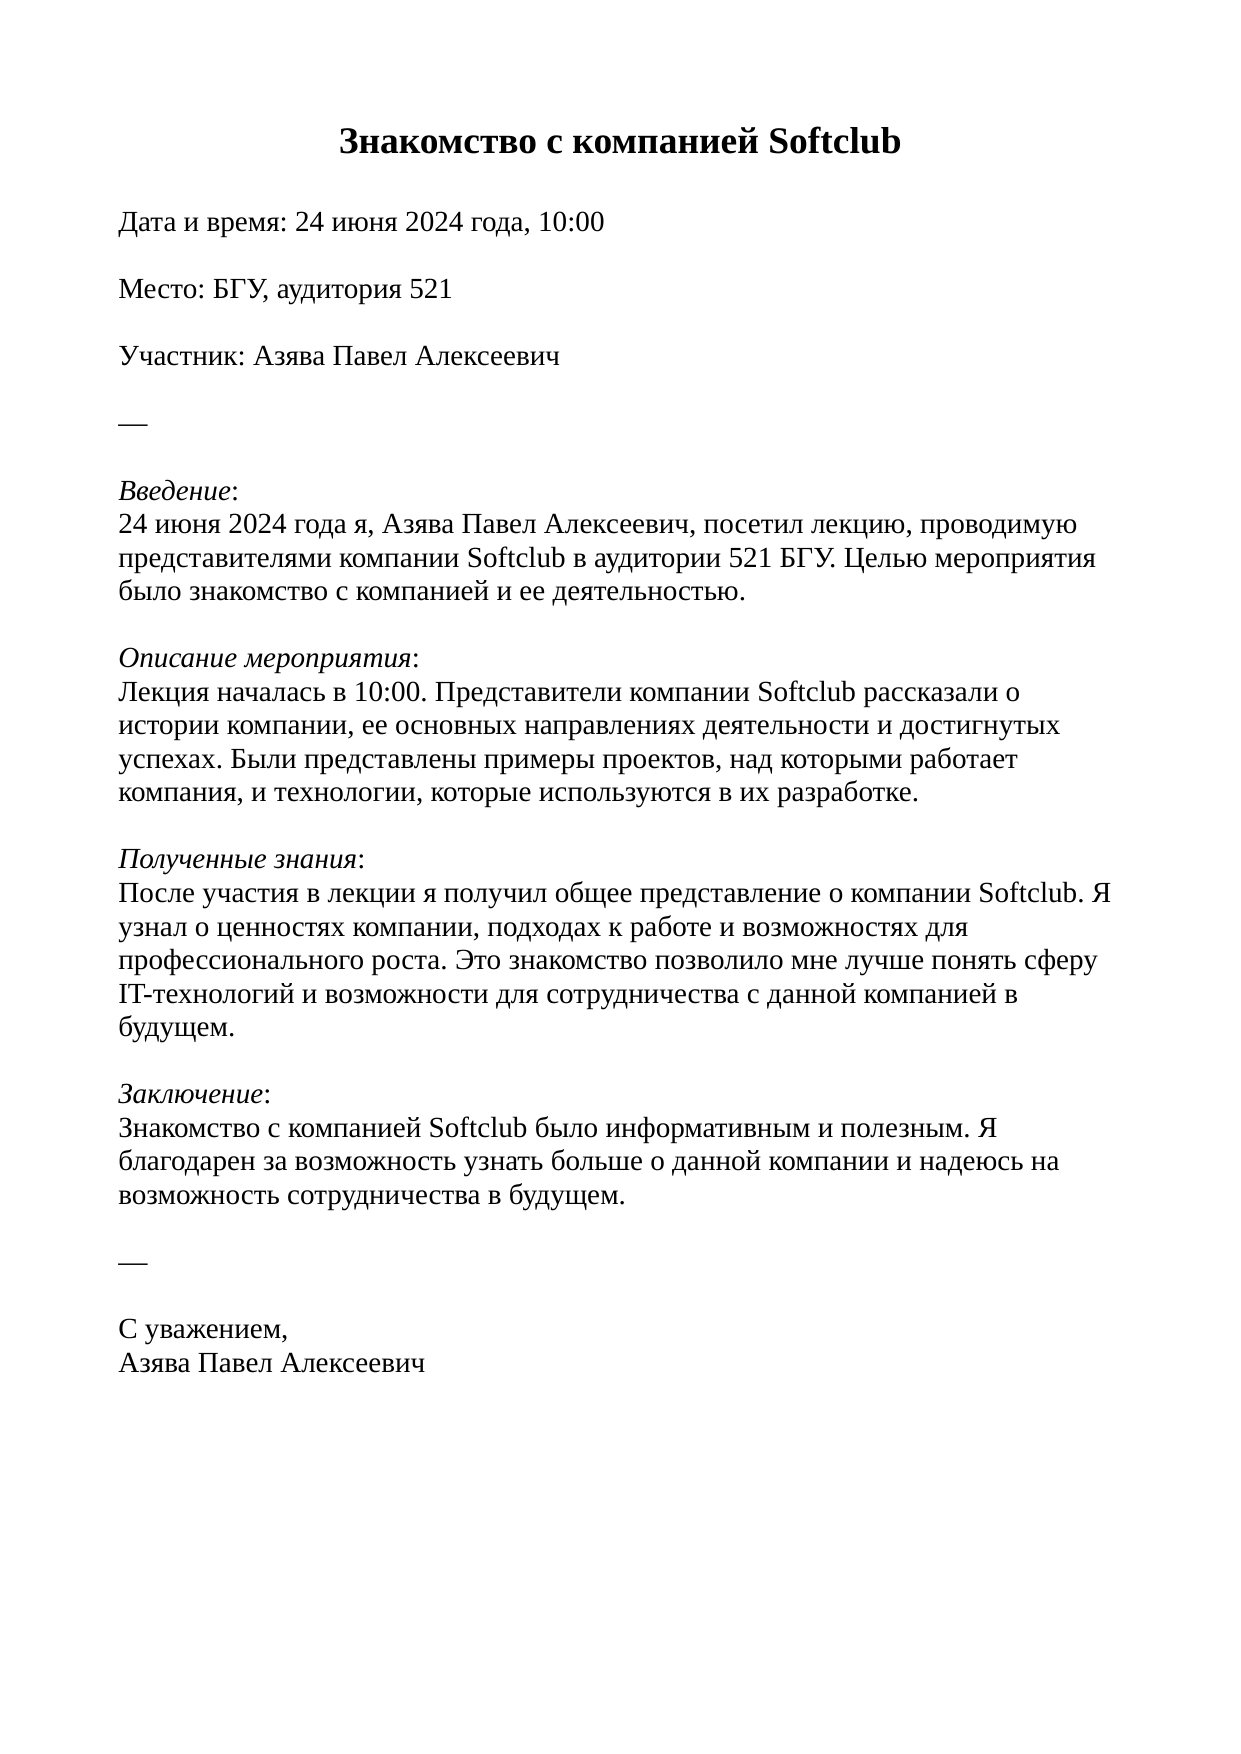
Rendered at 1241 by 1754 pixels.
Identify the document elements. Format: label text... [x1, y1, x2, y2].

text Азява Павел Алексеевич [118, 1345, 1122, 1378]
text Знакомство с компанией Softclub было информативным и полезным. Я благодарен за возможность узнать больше о данной компании и надеюсь на возможность сотрудничества в будущем. [118, 1110, 1122, 1211]
text Заключение: [118, 1076, 1122, 1110]
text После участия в лекции я получил общее представление о компании Softclub. Я узнал о ценностях компании, подходах к работе и возможностях для профессионального роста. Это знакомство позволило мне лучше понять сферу IT-технологий и возможности для сотрудничества с данной компанией в будущем. [118, 875, 1122, 1043]
text С уважением, [118, 1311, 1122, 1345]
text Знакомство с компанией Softclub [118, 118, 1122, 161]
text — [118, 406, 1122, 439]
text 24 июня 2024 года я, Азява Павел Алексеевич, посетил лекцию, проводимую представителями компании Softclub в аудитории 521 БГУ. Целью мероприятия было знакомство с компанией и ее деятельностью. [118, 506, 1122, 607]
text — [118, 1244, 1122, 1278]
text Введение: [118, 473, 1122, 506]
text Участник: Азява Павел Алексеевич [118, 338, 1122, 372]
text Полученные знания: [118, 842, 1122, 875]
text Место: БГУ, аудитория 521 [118, 271, 1122, 305]
text Лекция началась в 10:00. Представители компании Softclub рассказали о истории компании, ее основных направлениях деятельности и достигнутых успехах. Были представлены примеры проектов, над которыми работает компания, и технологии, которые используются в их разработке. [118, 674, 1122, 808]
text Дата и время: 24 июня 2024 года, 10:00 [118, 204, 1122, 238]
text Описание мероприятия: [118, 640, 1122, 674]
